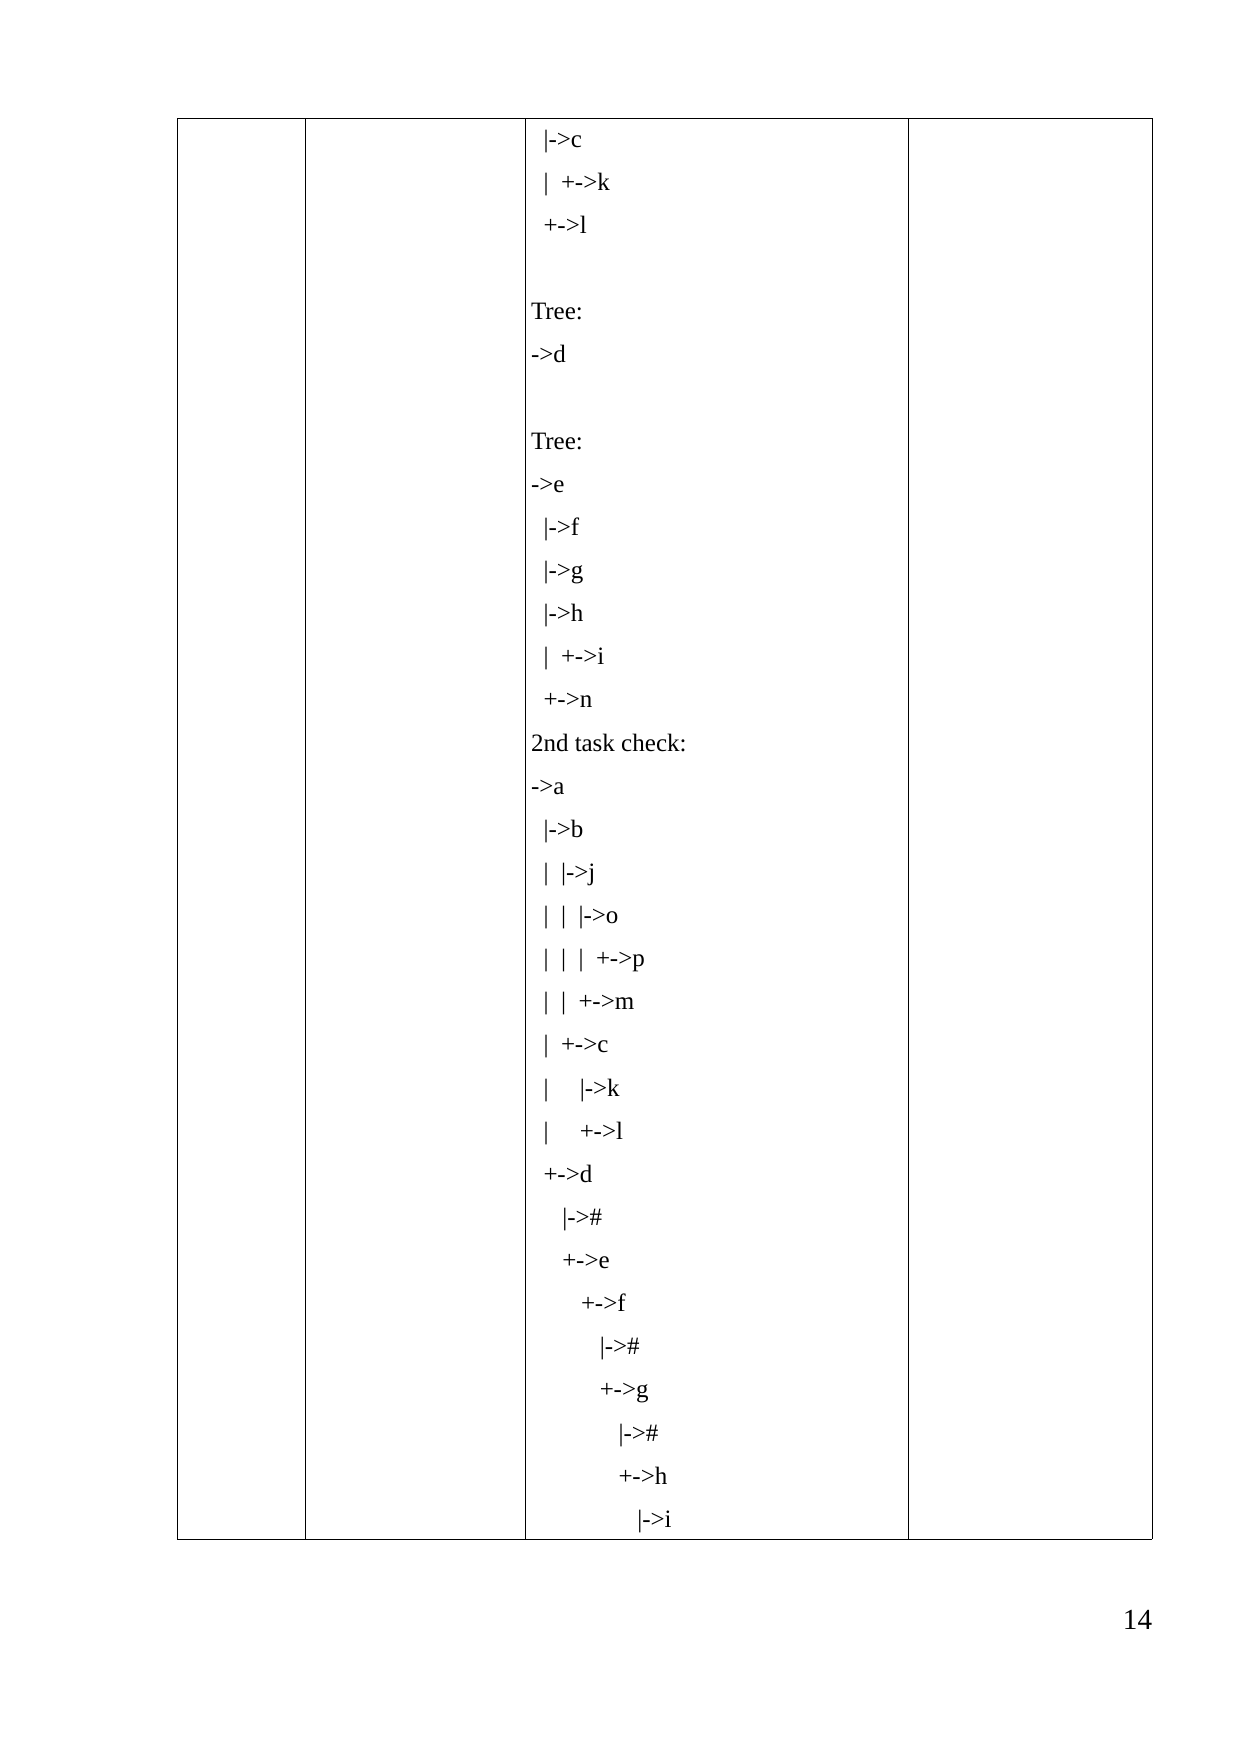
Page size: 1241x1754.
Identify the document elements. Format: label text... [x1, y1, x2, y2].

table_cell |->c | +->k +->l Tree: ->d Tree: ->e |->f |->g |->h | +->i +->n 2nd task check: ->a |->b | |->j | | |->o | | | +->p | | +->m | +->c | |->k | +->l +->d |-># +->e +->f |-># +->g |-># +->h |->i [526, 119, 908, 1538]
table_cell [178, 119, 305, 1538]
table_cell [909, 119, 1152, 1538]
table_cell [306, 119, 525, 1538]
